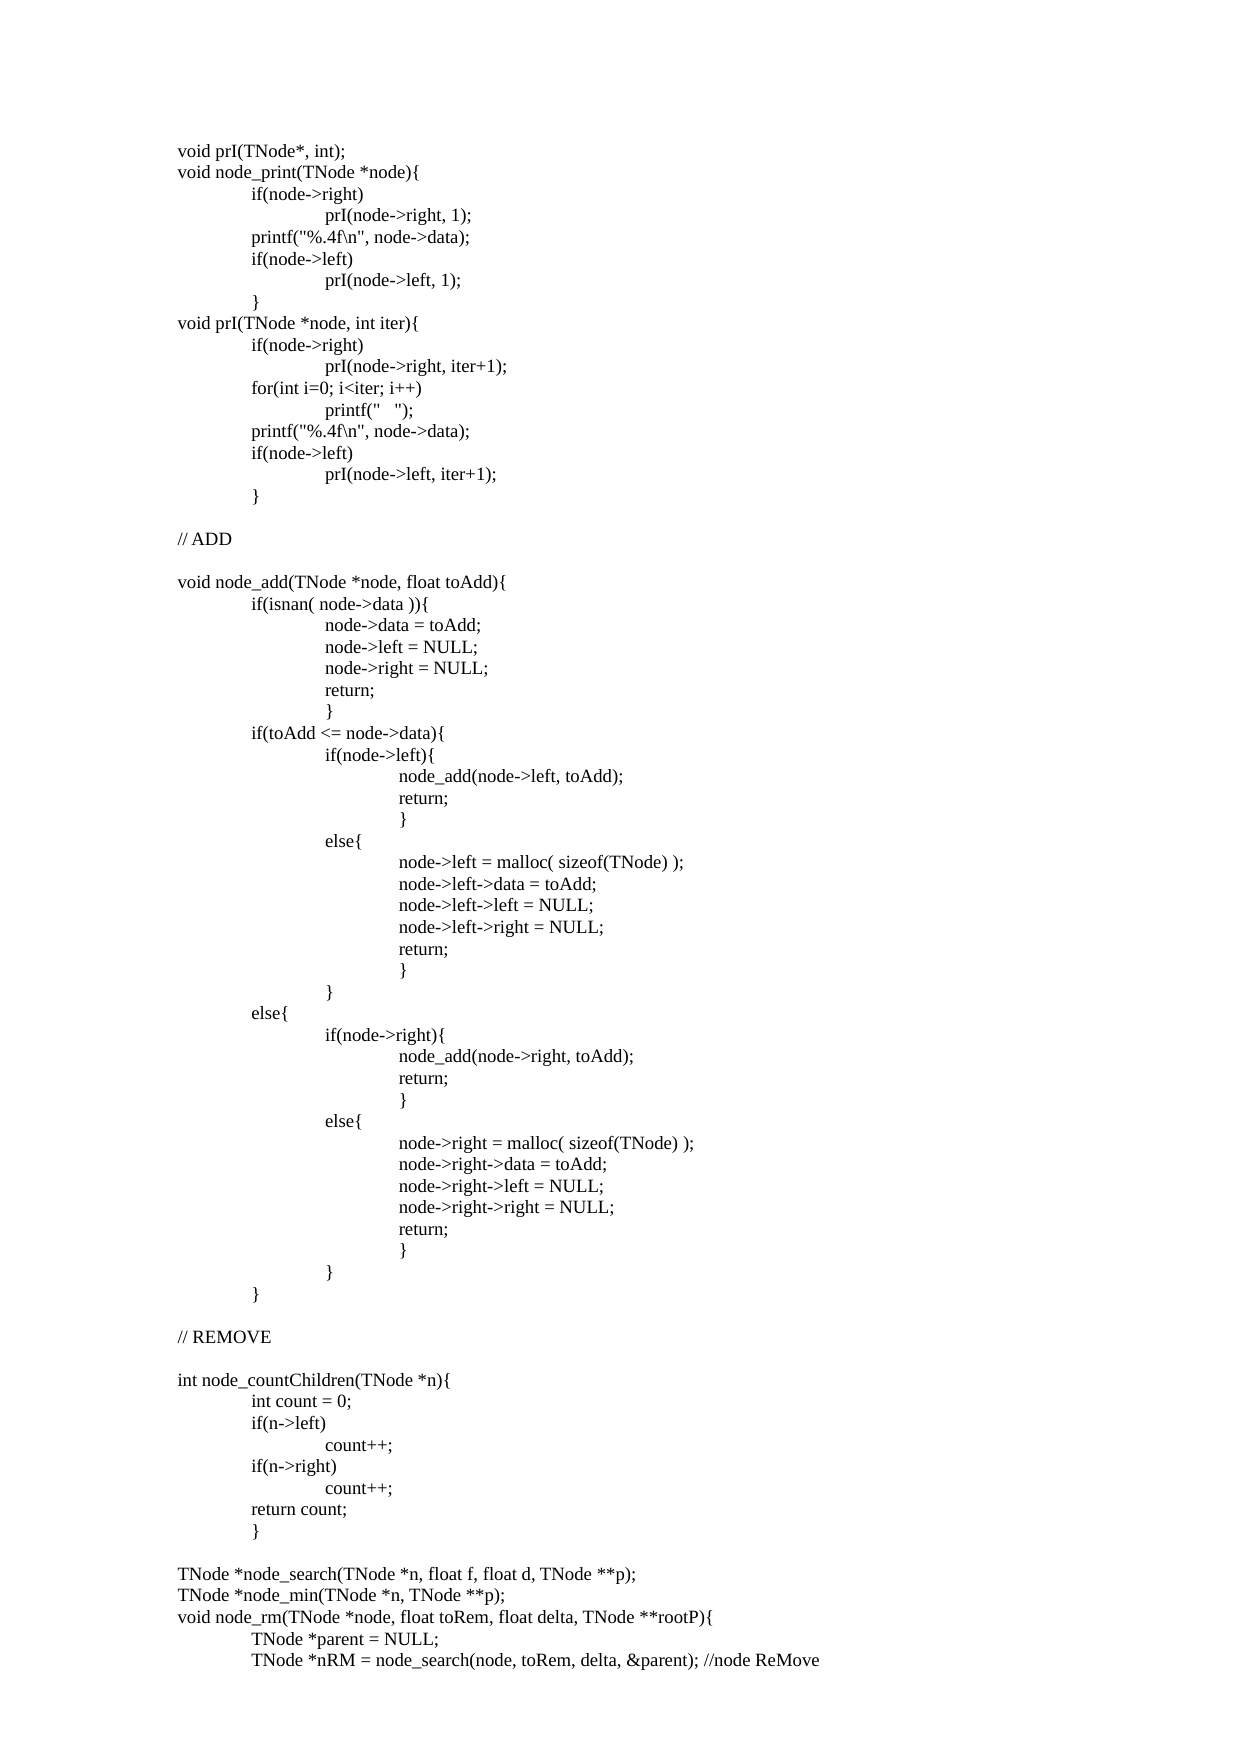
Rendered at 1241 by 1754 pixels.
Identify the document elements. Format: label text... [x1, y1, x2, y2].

text printf(" "); [177, 398, 1152, 420]
text return; [177, 937, 1152, 959]
text return; [177, 679, 1152, 700]
text } [177, 959, 1152, 981]
text prI(node->right, iter+1); [177, 355, 1152, 377]
text TNode *node_search(TNode *n, float f, float d, TNode **p); [177, 1563, 1152, 1584]
text } [177, 808, 1152, 830]
text if(isnan( node->data )){ [177, 592, 1152, 614]
text node->right->data = toAdd; [177, 1153, 1152, 1175]
text for(int i=0; i<iter; i++) [177, 377, 1152, 398]
text if(node->left){ [177, 743, 1152, 765]
text } [177, 1282, 1152, 1304]
text node->left = malloc( sizeof(TNode) ); [177, 851, 1152, 873]
text printf("%.4f\n", node->data); [177, 420, 1152, 442]
text } [177, 1088, 1152, 1110]
text } [177, 981, 1152, 1002]
text node->left->data = toAdd; [177, 873, 1152, 894]
text else{ [177, 1110, 1152, 1132]
text if(n->left) [177, 1412, 1152, 1433]
text if(node->left) [177, 442, 1152, 463]
text if(node->left) [177, 247, 1152, 269]
text if(node->right){ [177, 1024, 1152, 1045]
text node->right->right = NULL; [177, 1196, 1152, 1218]
text void prI(TNode*, int); [177, 140, 1152, 161]
text node->left->right = NULL; [177, 916, 1152, 937]
text TNode *nRM = node_search(node, toRem, delta, &parent); //node ReMove [177, 1649, 1152, 1671]
text node_add(node->left, toAdd); [177, 765, 1152, 787]
text void node_rm(TNode *node, float toRem, float delta, TNode **rootP){ [177, 1606, 1152, 1627]
text return; [177, 787, 1152, 808]
text TNode *node_min(TNode *n, TNode **p); [177, 1584, 1152, 1606]
text return; [177, 1067, 1152, 1088]
text count++; [177, 1433, 1152, 1455]
text void node_add(TNode *node, float toAdd){ [177, 571, 1152, 592]
text prI(node->left, 1); [177, 269, 1152, 291]
text prI(node->left, iter+1); [177, 463, 1152, 485]
text printf("%.4f\n", node->data); [177, 226, 1152, 247]
text return count; [177, 1498, 1152, 1520]
text } [177, 1520, 1152, 1541]
text // REMOVE [177, 1326, 1152, 1347]
text // ADD [177, 528, 1152, 549]
text if(node->right) [177, 334, 1152, 355]
text node->left->left = NULL; [177, 894, 1152, 916]
text else{ [177, 1002, 1152, 1024]
text if(node->right) [177, 183, 1152, 204]
text node->right = NULL; [177, 657, 1152, 679]
text else{ [177, 830, 1152, 851]
text } [177, 700, 1152, 722]
text int node_countChildren(TNode *n){ [177, 1369, 1152, 1390]
text } [177, 1261, 1152, 1282]
text void prI(TNode *node, int iter){ [177, 312, 1152, 334]
text TNode *parent = NULL; [177, 1627, 1152, 1649]
text node->right->left = NULL; [177, 1175, 1152, 1196]
text node_add(node->right, toAdd); [177, 1045, 1152, 1067]
text return; [177, 1218, 1152, 1239]
text count++; [177, 1477, 1152, 1498]
text if(toAdd <= node->data){ [177, 722, 1152, 743]
text node->right = malloc( sizeof(TNode) ); [177, 1132, 1152, 1153]
text void node_print(TNode *node){ [177, 161, 1152, 183]
text } [177, 1239, 1152, 1261]
text if(n->right) [177, 1455, 1152, 1477]
text prI(node->right, 1); [177, 204, 1152, 226]
text } [177, 485, 1152, 506]
text node->data = toAdd; [177, 614, 1152, 636]
text } [177, 291, 1152, 312]
text node->left = NULL; [177, 636, 1152, 657]
text int count = 0; [177, 1390, 1152, 1412]
